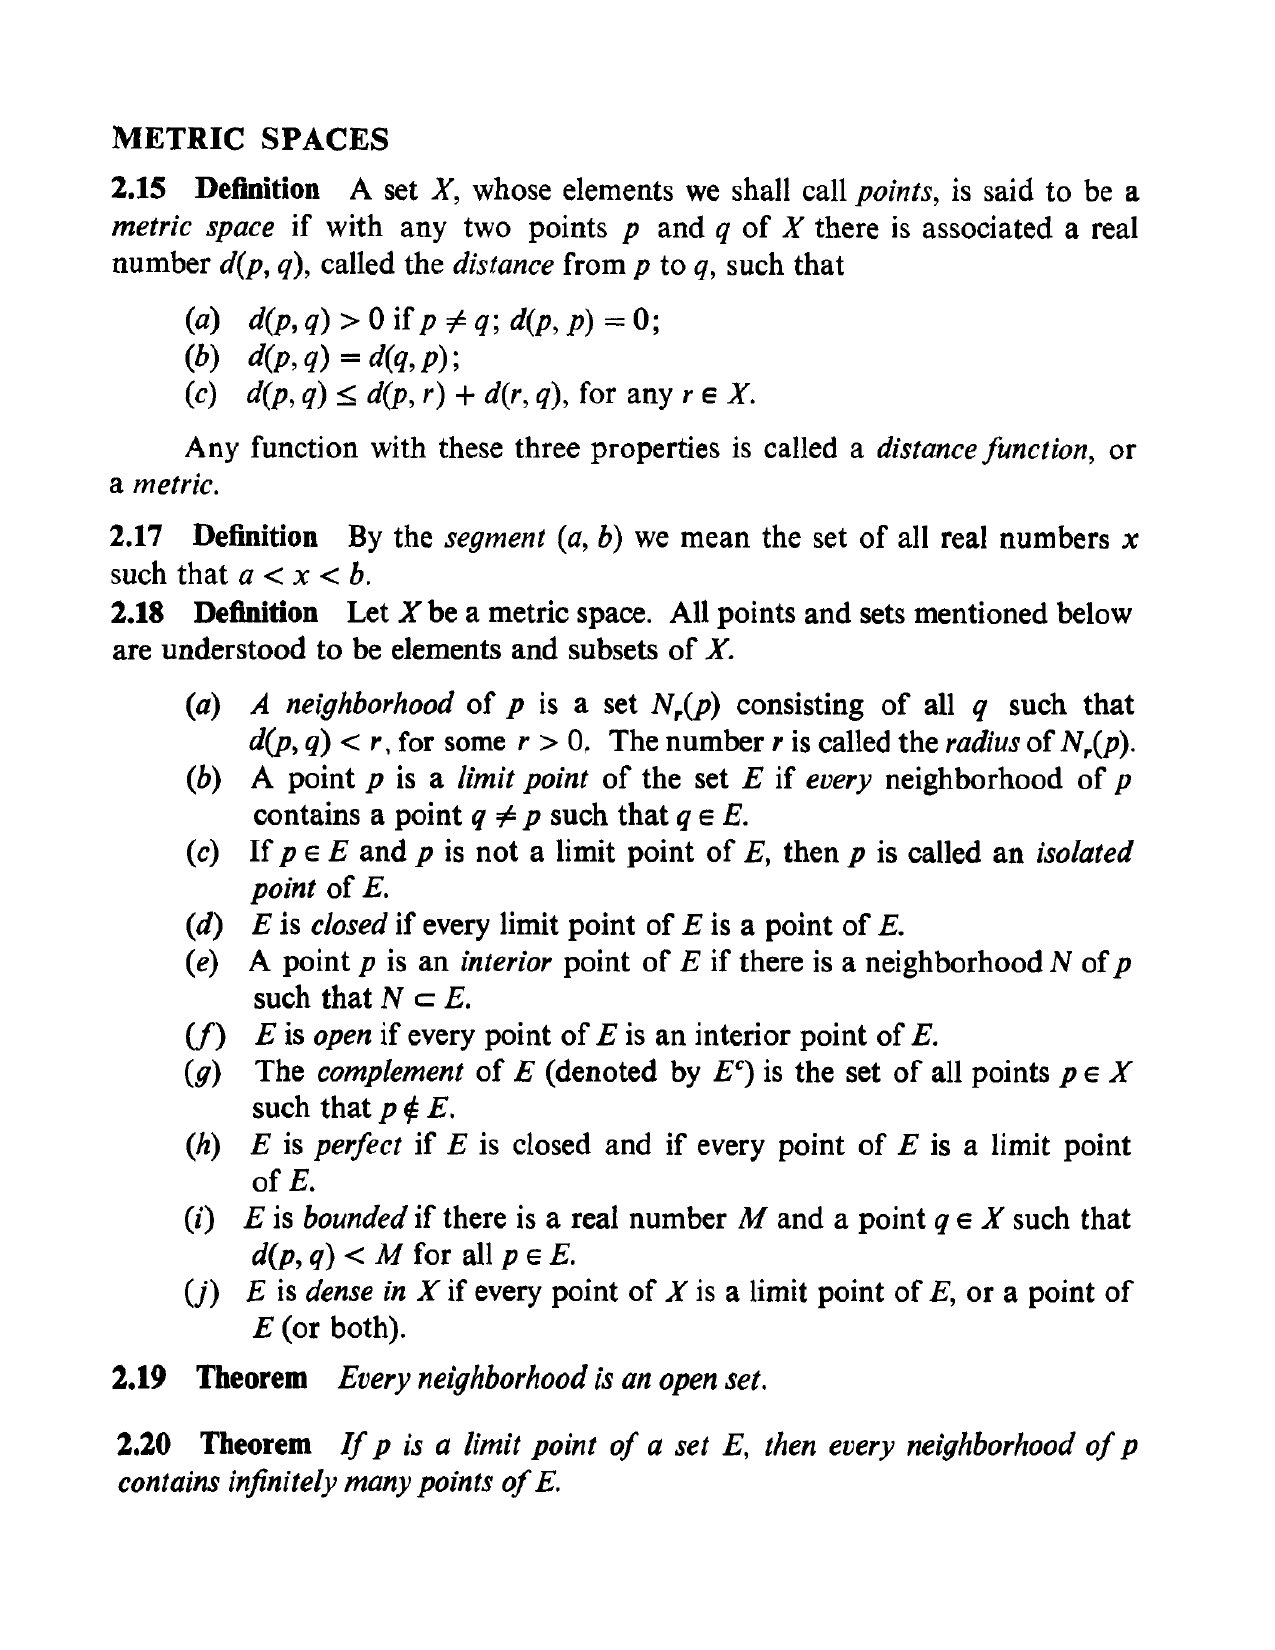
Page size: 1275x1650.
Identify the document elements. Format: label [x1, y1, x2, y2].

picture [108, 521, 1148, 1398]
picture [107, 118, 1146, 496]
picture [111, 1427, 1151, 1503]
